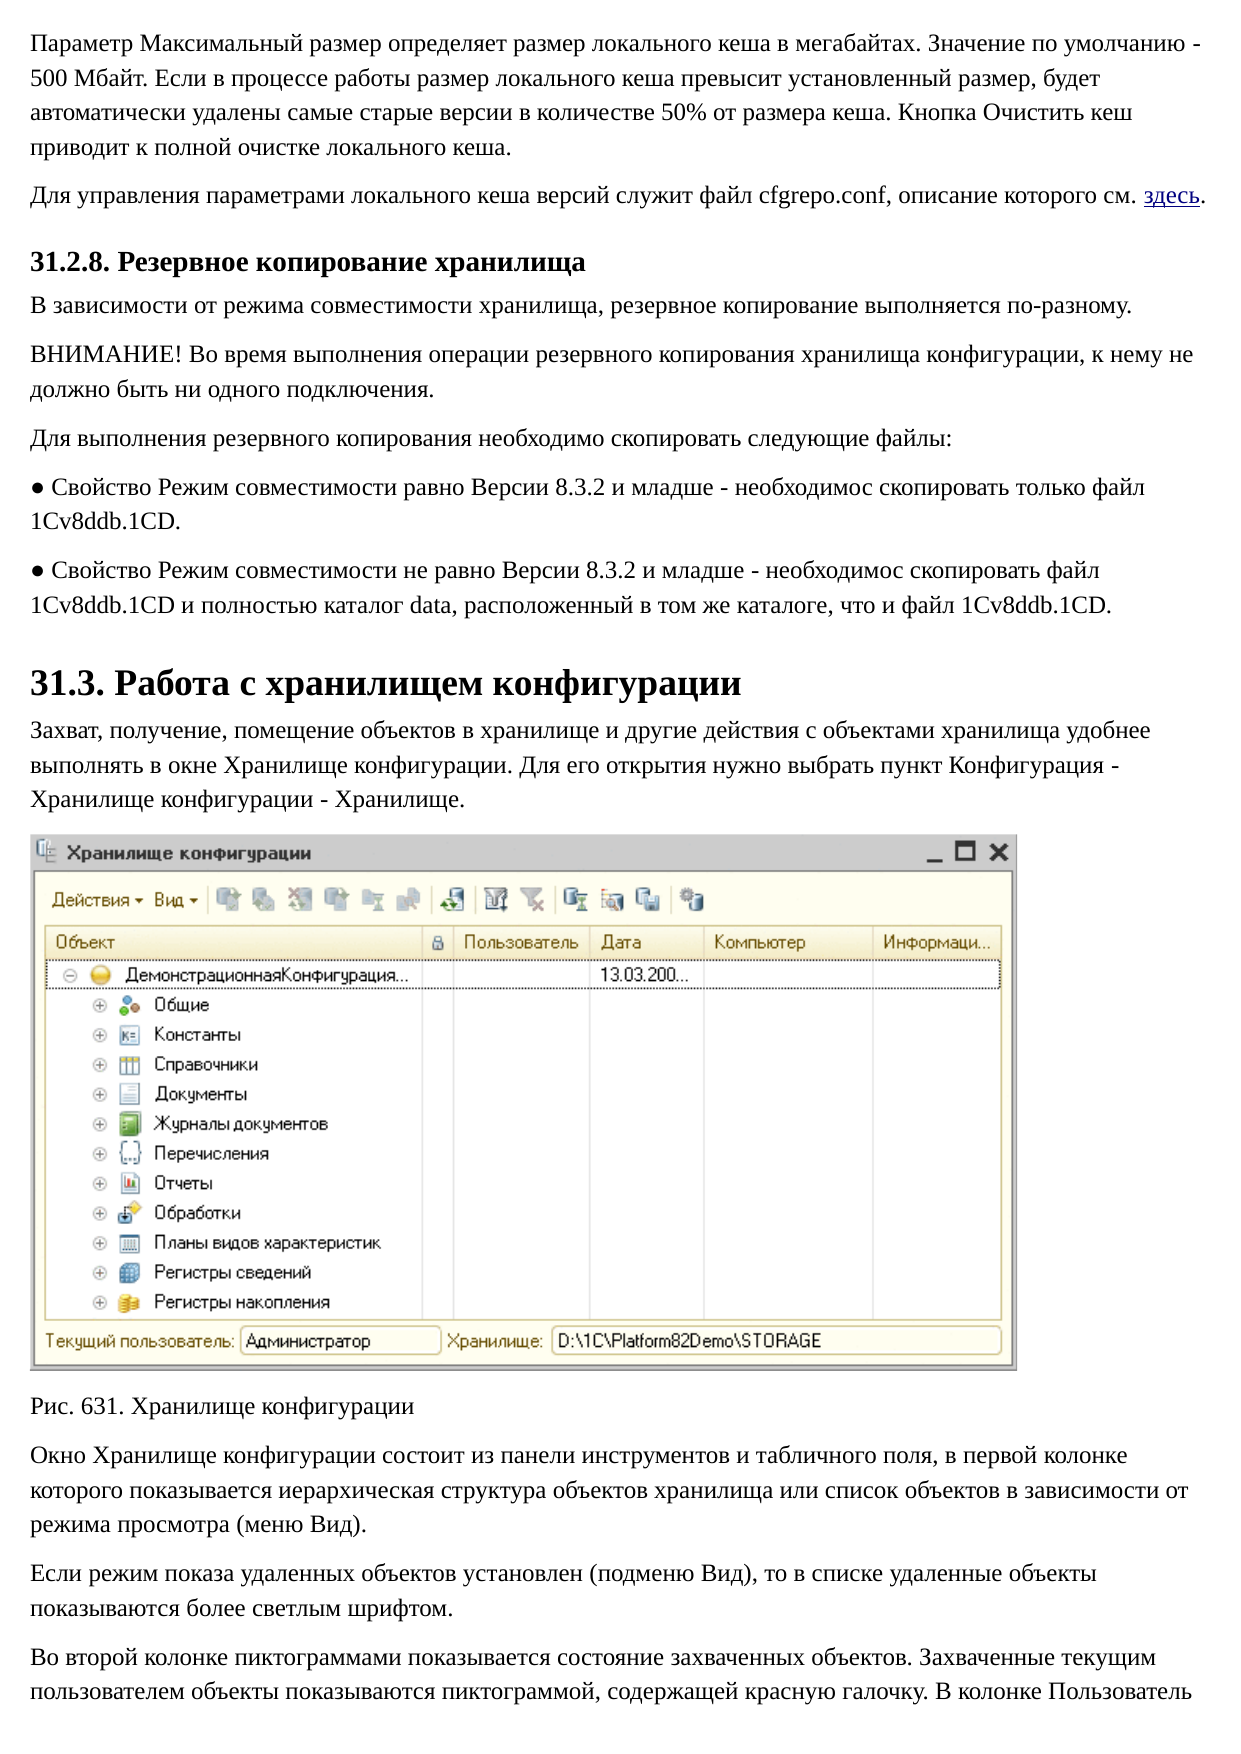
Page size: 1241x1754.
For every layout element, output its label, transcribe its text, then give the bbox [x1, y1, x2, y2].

subtitle 31.2.8. Резервное копирование хранилища [30, 244, 1211, 278]
text Для управления параметрами локального кеша версий служит файл cfgrepo.conf, описание которого см. здесь. [30, 181, 1211, 209]
text ВНИМАНИЕ! Во время выполнения операции резервного копирования хранилища конфигурации, к нему не должно быть ни одного подключения. [30, 339, 1211, 403]
text Во второй колонке пиктограммами показывается состояние захваченных объектов. Захваченные текущим пользователем объекты показываются пиктограммой, содержащей красную галочку. В колонке Пользователь [30, 1642, 1211, 1705]
subtitle 31.3. Работа с хранилищем конфигурации [30, 660, 1211, 703]
text В зависимости от режима совместимости хранилища, резервное копирование выполняется по-разному. [30, 290, 1211, 319]
text Для выполнения резервного копирования необходимо скопировать следующие файлы: [30, 423, 1211, 452]
text Захват, получение, помещение объектов в хранилище и другие действия с объектами хранилища удобнее выполнять в окне Хранилище конфигурации. Для его открытия нужно выбрать пункт Конфигурация ‑ Хранилище конфигурации ‑ Хранилище. [30, 716, 1211, 813]
text ● Свойство Режим совместимости не равно Версии 8.3.2 и младше ‑ необходимос скопировать файл 1Cv8ddb.1CD и полностью каталог data, расположенный в том же каталоге, что и файл 1Cv8ddb.1CD. [30, 556, 1211, 619]
text Если режим показа удаленных объектов установлен (подменю Вид), то в списке удаленные объекты показываются более светлым шрифтом. [30, 1558, 1211, 1622]
text ● Свойство Режим совместимости равно Версии 8.3.2 и младше ‑ необходимос скопировать только файл 1Cv8ddb.1CD. [30, 472, 1211, 535]
text Параметр Максимальный размер определяет размер локального кеша в мегабайтах. Значение по умолчанию ‑ 500 Мбайт. Если в процессе работы размер локального кеша превысит установленный размер, будет автоматически удалены самые старые версии в количестве 50% от размера кеша. Кнопка Очистить кеш приводит к полной очистке локального кеша. [30, 28, 1211, 160]
picture [29, 833, 1018, 1371]
text Окно Хранилище конфигурации состоит из панели инструментов и табличного поля, в первой колонке которого показывается иерархическая структура объектов хранилища или список объектов в зависимости от режима просмотра (меню Вид). [30, 1440, 1211, 1538]
text Рис. 631. Хранилище конфигурации [30, 1391, 1211, 1420]
